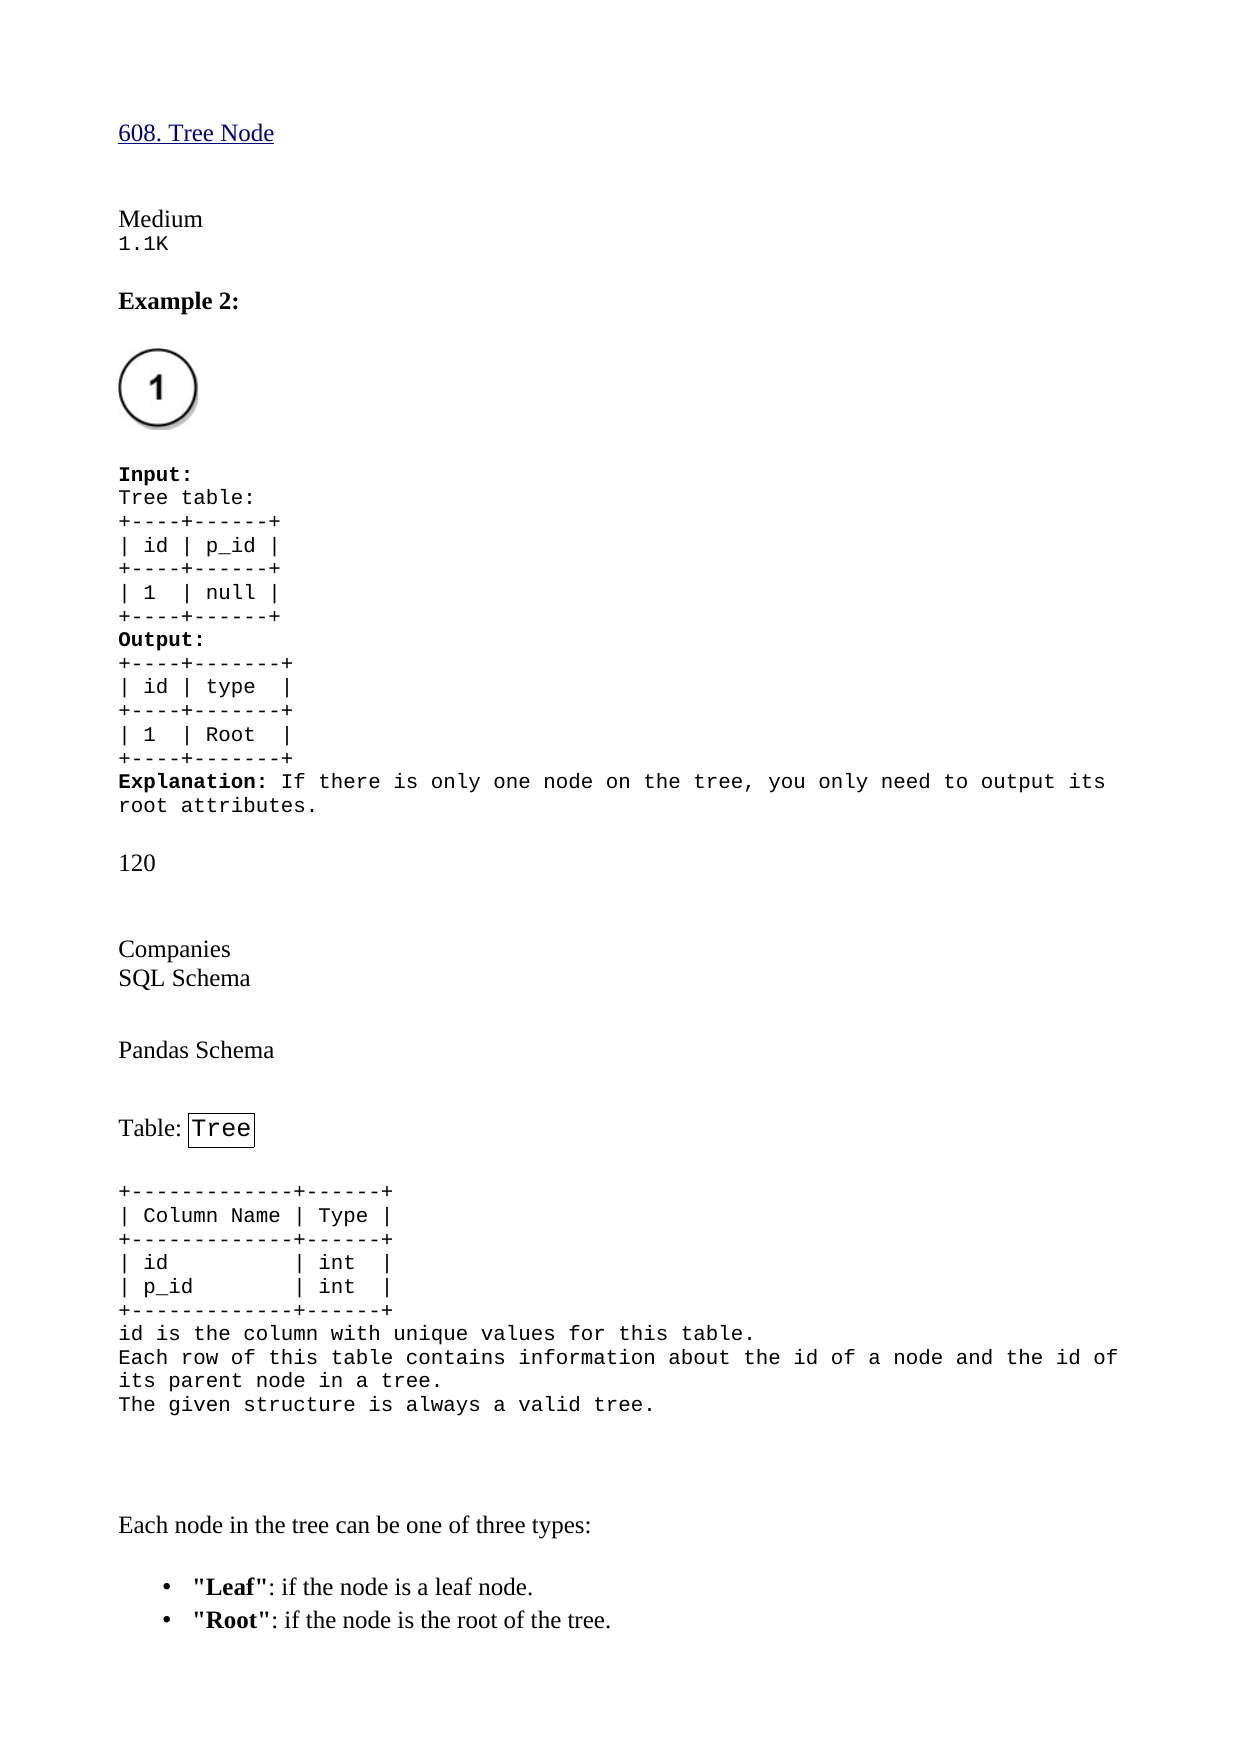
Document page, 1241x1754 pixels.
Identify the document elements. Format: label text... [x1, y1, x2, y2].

text Tree table: [118, 487, 1122, 511]
text Output: [118, 629, 1122, 653]
text +-------------+------+ [118, 1229, 1122, 1252]
text +----+-------+ [118, 653, 1122, 677]
text Table: Tree [118, 1112, 254, 1147]
text | p_id | int | [118, 1276, 1122, 1299]
text | 1 | null | [118, 582, 1122, 606]
text | id | p_id | [118, 535, 1122, 558]
text +-------------+------+ [118, 1181, 1122, 1205]
list "Leaf": if the node is a leaf node. [162, 1572, 1122, 1601]
text +----+------+ [118, 511, 1122, 535]
text Each row of this table contains information about the id of a node and the id of its parent node in a tree. [118, 1347, 1122, 1394]
text id is the column with unique values for this table. [118, 1323, 1122, 1347]
text | 1 | Root | [118, 724, 1122, 747]
text Companies [118, 934, 1122, 963]
text The given structure is always a valid tree. [118, 1394, 1122, 1418]
text Explanation: If there is only one node on the tree, you only need to output its root attributes. [118, 771, 1122, 818]
text [255, 1112, 1122, 1147]
text Input: [118, 464, 1122, 487]
text | Column Name | Type | [118, 1205, 1122, 1229]
text +----+------+ [118, 558, 1122, 582]
picture [118, 348, 199, 430]
text SQL Schema [118, 963, 1122, 992]
text +----+-------+ [118, 700, 1122, 724]
list "Root": if the node is the root of the tree. [162, 1605, 1122, 1634]
text +-------------+------+ [118, 1299, 1122, 1323]
text 608. Tree Node [118, 118, 1122, 147]
text 120 [118, 848, 1122, 877]
text +----+------+ [118, 606, 1122, 629]
text 1.1K [118, 233, 1122, 257]
text | id | int | [118, 1252, 1122, 1276]
text Each node in the tree can be one of three types: [118, 1510, 1122, 1538]
text Pandas Schema [118, 1036, 1122, 1064]
text +----+-------+ [118, 747, 1122, 771]
text | id | type | [118, 677, 1122, 700]
text Medium [118, 204, 1122, 233]
text Example 2: [118, 286, 1122, 315]
